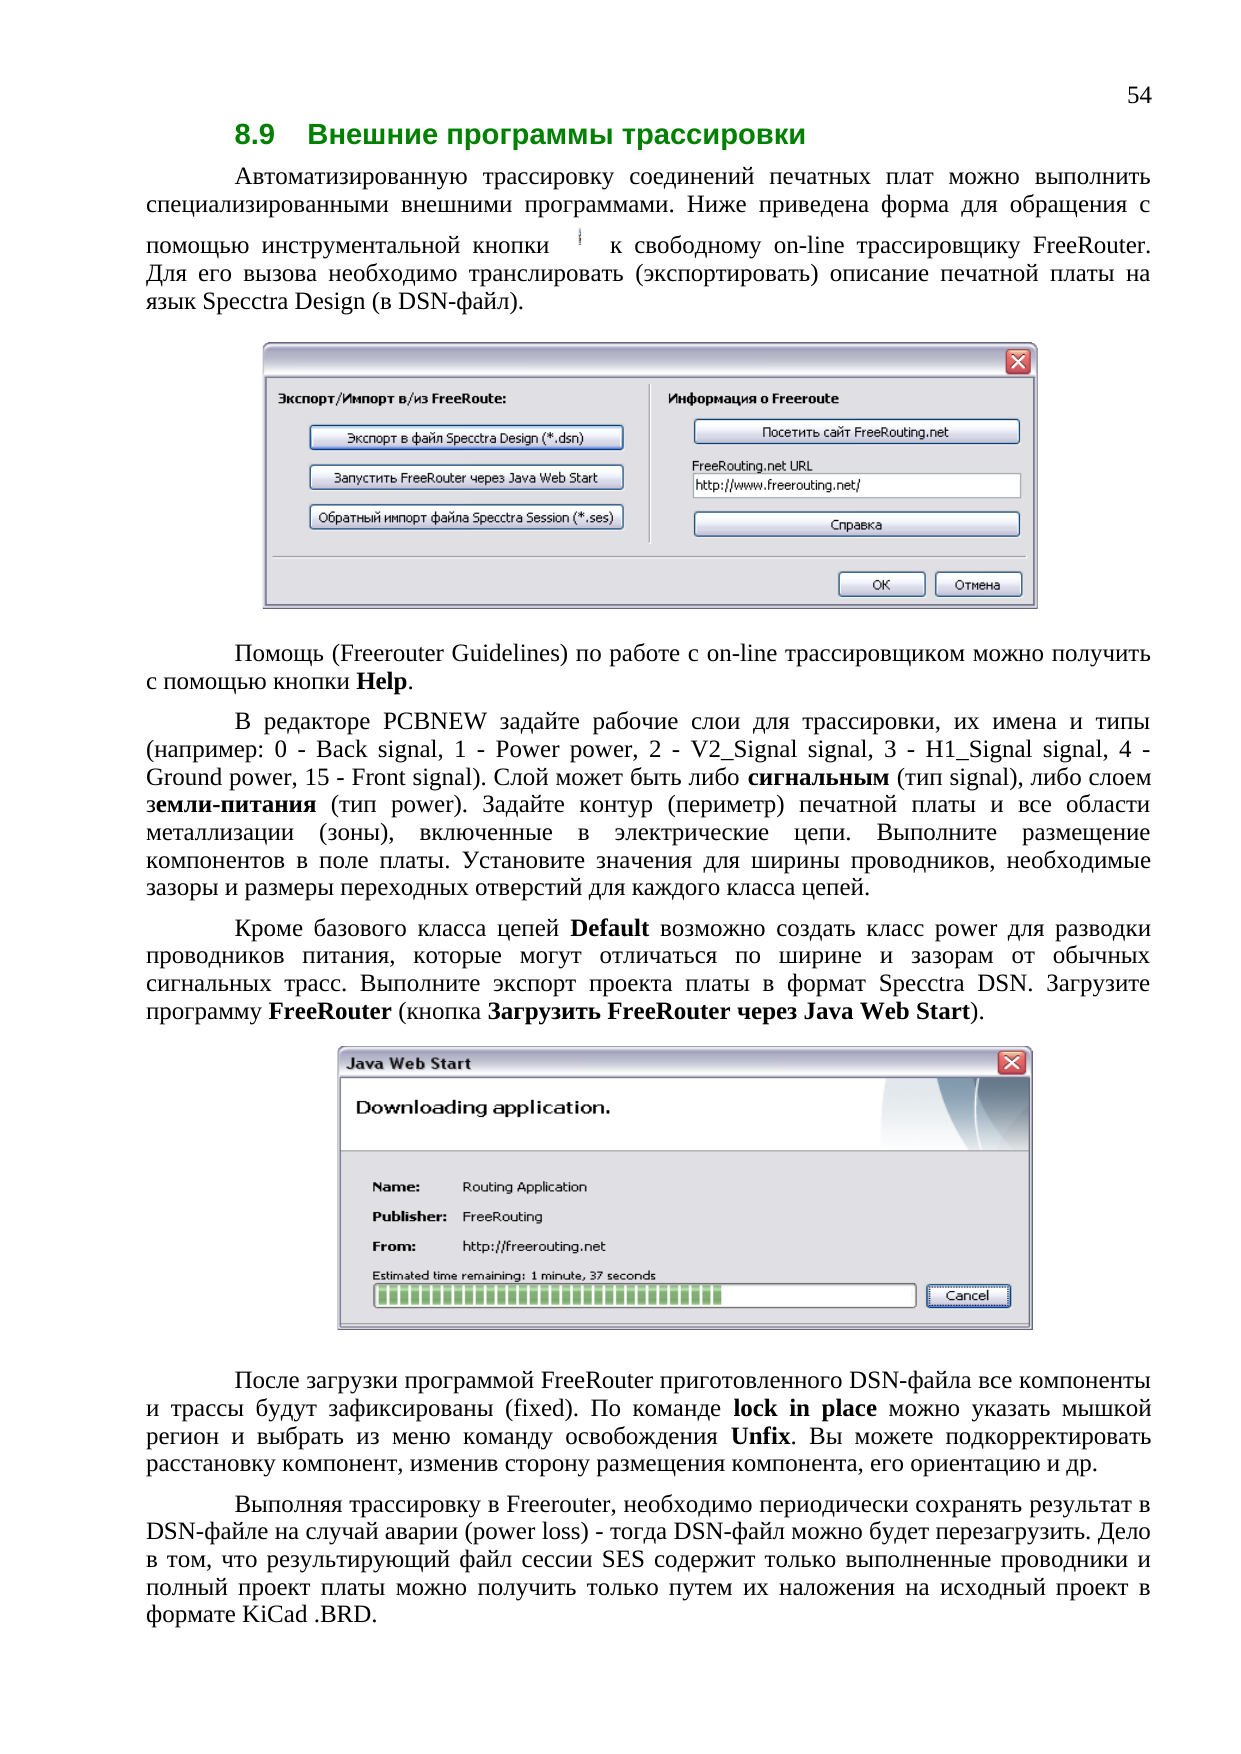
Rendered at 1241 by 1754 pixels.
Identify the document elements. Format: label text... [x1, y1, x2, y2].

subtitle Внешние программы трассировки [146, 118, 1152, 151]
text Выполняя трассировку в Freerouter, необходимо периодически сохранять результат в DSN-файле на случай аварии (power loss) - тогда DSN-файл можно будет перезагрузить. Дело в том, что результирующий файл сессии SES содержит только выполненные проводники и полный проект платы можно получить только путем их наложения на исходный проект в формате KiCad .BRD. [146, 1490, 1152, 1628]
text После загрузки программой FreeRouter приготовленного DSN-файла все компоненты и трассы будут зафиксированы (fixed). По команде lock in place можно указать мышкой регион и выбрать из меню команду освобождения Unfix. Вы можете подкорректировать расстановку компонент, изменив сторону размещения компонента, его ориентацию и др. [146, 1366, 1152, 1477]
picture [262, 342, 1038, 609]
text В редакторе PCBNEW задайте рабочие слои для трассировки, их имена и типы (например: 0 - Back signal, 1 - Power power, 2 - V2_Signal signal, 3 - H1_Signal signal, 4 - Ground power, 15 - Front signal). Слой может быть либо сигнальным (тип signal), либо слоем земли-питания (тип power). Задайте контур (периметр) печатной платы и все области металлизации (зоны), включенные в электрические цепи. Выполните размещение компонентов в поле платы. Установите значения для ширины проводников, необходимые зазоры и размеры переходных отверстий для каждого класса цепей. [146, 707, 1152, 901]
text Автоматизированную трассировку соединений печатных плат можно выполнить специализированными внешними программами. Ниже приведена форма для обращения с помощью инструментальной кнопки к свободному on-line трассировщику FreeRouter. Для его вызова необходимо транслировать (экспортировать) описание печатной платы на язык Specctra Design (в DSN-файл). [146, 162, 1152, 315]
text Помощь (Freerouter Guidelines) по работе с on-line трассировщиком можно получить с помощью кнопки Help. [146, 639, 1152, 695]
text Кроме базового класcа цепей Default возможно создать класс power для разводки проводников питания, которые могут отличаться по ширине и зазорам от обычных сигнальных трасс. Выполните экспорт проекта платы в формат Specctra DSN. Загрузите программу FreeRouter (кнопка Загрузить FreeRouter через Java Web Start). [146, 914, 1152, 1024]
